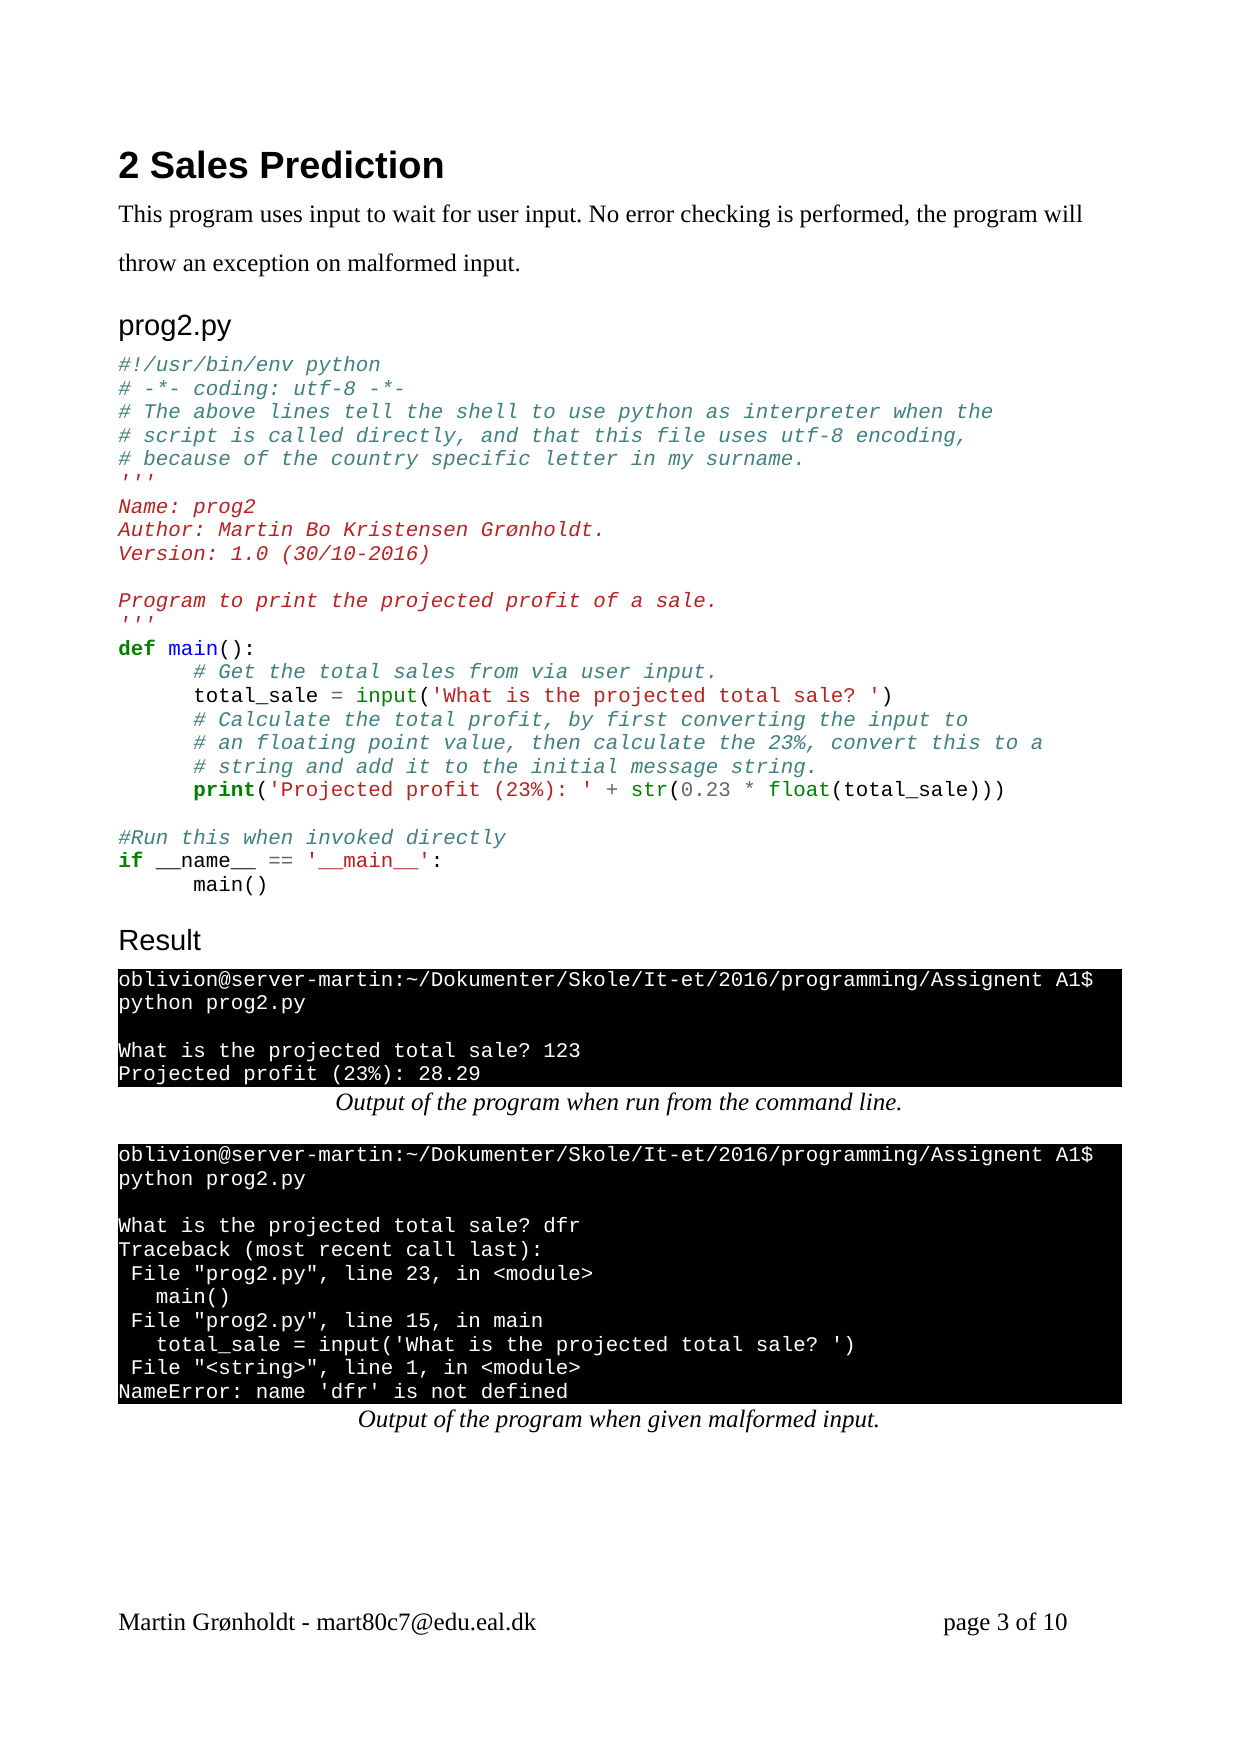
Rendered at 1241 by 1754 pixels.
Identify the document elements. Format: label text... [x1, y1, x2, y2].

text total_sale = input('What is the projected total sale? ') [118, 685, 1122, 708]
text Author: Martin Bo Kristensen Grønholdt. [118, 519, 1122, 543]
text main() [118, 874, 1122, 898]
text What is the projected total sale? dfr Traceback (most recent call last): File "prog2.py", line 23, in <module> main() File "prog2.py", line 15, in main total_sale = input('What is the projected total sale? ') File "<string>", line 1, in <module> NameError: name 'dfr' is not defined [118, 1192, 1122, 1404]
text throw an exception on malformed input. [118, 248, 1122, 277]
text # The above lines tell the shell to use python as interpreter when the [118, 401, 1122, 425]
text # script is called directly, and that this file uses utf-8 encoding, [118, 425, 1122, 448]
subtitle prog2.py [118, 308, 1122, 341]
text #Run this when invoked directly [118, 827, 1122, 850]
text Output of the program when given malformed input. [118, 1404, 1122, 1433]
text if __name__ == '__main__': [118, 850, 1122, 874]
text print('Projected profit (23%): ' + str(0.23 * float(total_sale))) [118, 779, 1122, 803]
text # Get the total sales from via user input. [118, 661, 1122, 685]
text This program uses input to wait for user input. No error checking is performed, the program will [118, 199, 1122, 228]
text Version: 1.0 (30/10-2016) [118, 543, 1122, 567]
text ''' [118, 614, 1122, 638]
text oblivion@server-martin:~/Dokumenter/Skole/It-et/2016/programming/Assignent A1$ python prog2.py [118, 969, 1122, 1016]
text # string and add it to the initial message string. [118, 756, 1122, 779]
text Output of the program when run from the command line. [118, 1087, 1122, 1116]
text Program to print the projected profit of a sale. [118, 590, 1122, 614]
text #!/usr/bin/env python [118, 354, 1122, 377]
text # an floating point value, then calculate the 23%, convert this to a [118, 732, 1122, 756]
text # -*- coding: utf-8 -*- [118, 377, 1122, 401]
text # because of the country specific letter in my surname. [118, 448, 1122, 472]
text # Calculate the total profit, by first converting the input to [118, 708, 1122, 732]
text What is the projected total sale? 123 Projected profit (23%): 28.29 [118, 1016, 1122, 1087]
subtitle 2 Sales Prediction [118, 143, 1122, 187]
text def main(): [118, 638, 1122, 661]
subtitle Result [118, 923, 1122, 956]
text ''' [118, 472, 1122, 496]
text oblivion@server-martin:~/Dokumenter/Skole/It-et/2016/programming/Assignent A1$ python prog2.py [118, 1144, 1122, 1192]
text Name: prog2 [118, 496, 1122, 519]
